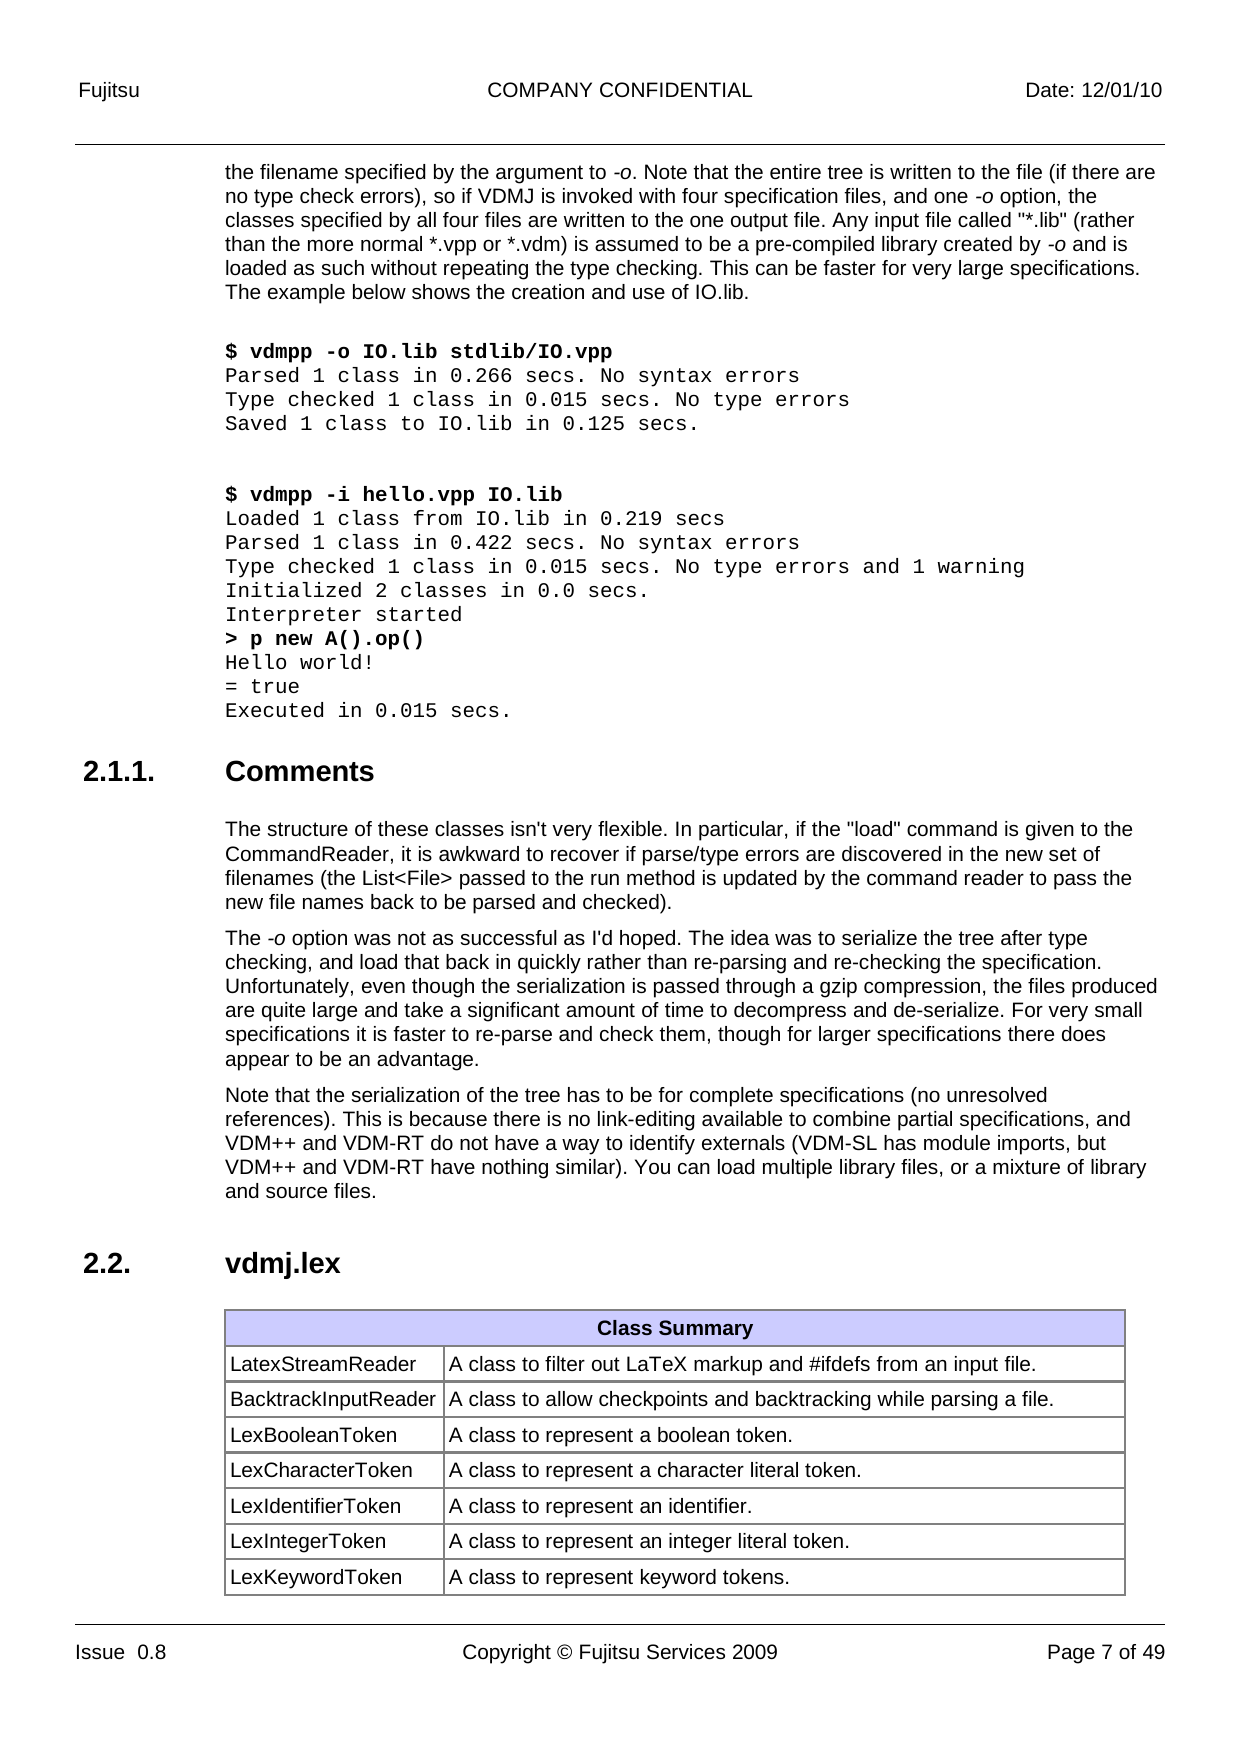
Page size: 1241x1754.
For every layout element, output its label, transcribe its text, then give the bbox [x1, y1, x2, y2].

text Hello world! [225, 652, 1165, 676]
table_cell A class to represent an integer literal token. [445, 1525, 1124, 1558]
table_header Class Summary [226, 1311, 1124, 1345]
table_cell LexIdentifierToken [226, 1489, 443, 1522]
text Initialized 2 classes in 0.0 secs. [225, 580, 1165, 604]
text Interpreter started [225, 604, 1165, 628]
text Note that the serialization of the tree has to be for complete specifications (no unresolved references). This is because there is no link-editing available to combine partial specifications, and VDM++ and VDM-RT do not have a way to identify externals (VDM-SL has module imports, but VDM++ and VDM-RT have nothing similar). You can load multiple library files, or a mixture of library and source files. [225, 1083, 1165, 1203]
subtitle Comments [75, 754, 1165, 787]
text = true [225, 676, 1165, 700]
text Saved 1 class to IO.lib in 0.125 secs. [225, 412, 1165, 436]
table_cell A class to represent an identifier. [445, 1489, 1124, 1522]
text Loaded 1 class from IO.lib in 0.219 secs [225, 508, 1165, 532]
table_cell A class to represent a character literal token. [445, 1454, 1124, 1487]
text The -o option was not as successful as I'd hoped. The idea was to serialize the tree after type checking, and load that back in quickly rather than re-parsing and re-checking the specification. Unfortunately, even though the serialization is passed through a gzip compression, the files produced are quite large and take a significant amount of time to decompress and de-serialize. For very small specifications it is faster to re-parse and check them, though for larger specifications there does appear to be an advantage. [225, 926, 1165, 1071]
table_cell LexKeywordToken [226, 1560, 443, 1593]
table_cell LatexStreamReader [226, 1347, 443, 1380]
text Type checked 1 class in 0.015 secs. No type errors and 1 warning [225, 556, 1165, 580]
text Type checked 1 class in 0.015 secs. No type errors [225, 388, 1165, 412]
subtitle vdmj.lex [75, 1246, 1165, 1279]
table_cell A class to represent a boolean token. [445, 1418, 1124, 1451]
table_cell BacktrackInputReader [226, 1383, 443, 1416]
text > p new A().op() [225, 628, 1165, 652]
text Executed in 0.015 secs. [225, 700, 1165, 724]
table_cell LexCharacterToken [226, 1454, 443, 1487]
text Parsed 1 class in 0.422 secs. No syntax errors [225, 532, 1165, 556]
text $ vdmpp -i hello.vpp IO.lib [225, 484, 1165, 508]
text the filename specified by the argument to -o. Note that the entire tree is written to the file (if there are no type check errors), so if VDMJ is invoked with four specification files, and one -o option, the classes specified by all four files are written to the one output file. Any input file called "*.lib" (rather than the more normal *.vpp or *.vdm) is assumed to be a pre-compiled library created by -o and is loaded as such without repeating the type checking. This can be faster for very large specifications. The example below shows the creation and use of IO.lib. [225, 160, 1165, 304]
text Parsed 1 class in 0.266 secs. No syntax errors [225, 364, 1165, 388]
table_cell A class to represent keyword tokens. [445, 1560, 1124, 1593]
table_cell A class to filter out LaTeX markup and #ifdefs from an input file. [445, 1347, 1124, 1380]
table_cell LexBooleanToken [226, 1418, 443, 1451]
text $ vdmpp -o IO.lib stdlib/IO.vpp [225, 341, 1165, 364]
table_cell A class to allow checkpoints and backtracking while parsing a file. [445, 1383, 1124, 1416]
table_cell LexIntegerToken [226, 1525, 443, 1558]
text The structure of these classes isn't very flexible. In particular, if the "load" command is given to the CommandReader, it is awkward to recover if parse/type errors are discovered in the new set of filenames (the List<File> passed to the run method is updated by the command reader to pass the new file names back to be parsed and checked). [225, 817, 1165, 914]
